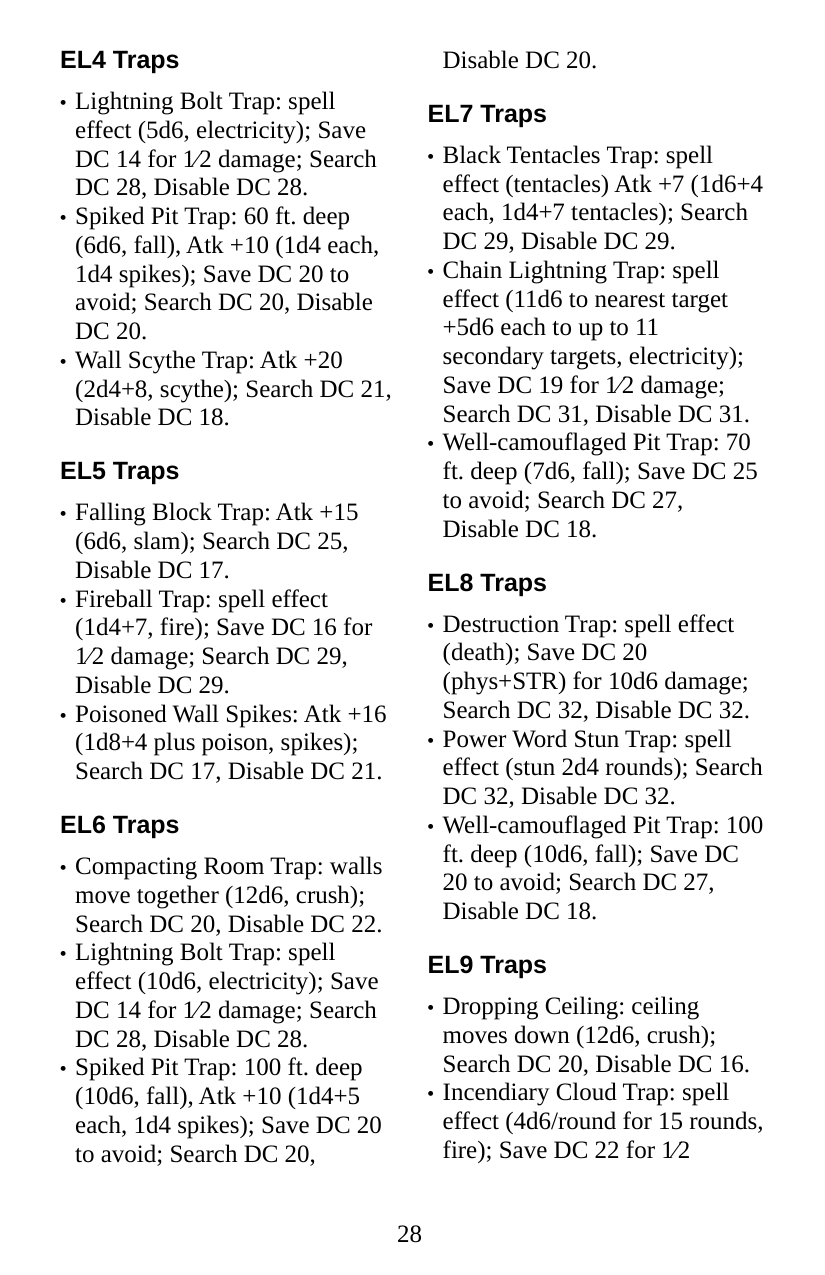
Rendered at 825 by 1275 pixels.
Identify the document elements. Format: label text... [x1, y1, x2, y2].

subtitle EL7 Traps [427, 99, 765, 127]
list Wall Scythe Trap: Atk +20 (2d4+8, scythe); Search DC 21, Disable DC 18. [60, 345, 397, 431]
list Lightning Bolt Trap: spell effect (10d6, electricity); Save DC 14 for 1⁄2 damage; Search DC 28, Disable DC 28. [60, 937, 397, 1052]
list Well-camouflaged Pit Trap: 70 ft. deep (7d6, fall); Save DC 25 to avoid; Search DC 27, Disable DC 18. [427, 427, 765, 542]
list Destruction Trap: spell effect (death); Save DC 20 (phys+STR) for 10d6 damage; Search DC 32, Disable DC 32. [427, 609, 765, 724]
list Compacting Room Trap: walls move together (12d6, crush); Search DC 20, Disable DC 22. [60, 851, 397, 937]
list Fireball Trap: spell effect (1d4+7, fire); Save DC 16 for 1⁄2 damage; Search DC 29, Disable DC 29. [60, 584, 397, 699]
subtitle EL4 Traps [60, 45, 397, 74]
list Disable DC 20. [427, 45, 765, 74]
list Chain Lightning Trap: spell effect (11d6 to nearest target +5d6 each to up to 11 secondary targets, electricity); Save DC 19 for 1⁄2 damage; Search DC 31, Disable DC 31. [427, 255, 765, 427]
subtitle EL9 Traps [427, 950, 765, 979]
list Falling Block Trap: Atk +15 (6d6, slam); Search DC 25, Disable DC 17. [60, 497, 397, 584]
list Well-camouflaged Pit Trap: 100 ft. deep (10d6, fall); Save DC 20 to avoid; Search DC 27, Disable DC 18. [427, 810, 765, 925]
subtitle EL6 Traps [60, 810, 397, 839]
list Poisoned Wall Spikes: Atk +16 (1d8+4 plus poison, spikes); Search DC 17, Disable DC 21. [60, 699, 397, 785]
subtitle EL8 Traps [427, 567, 765, 596]
list Spiked Pit Trap: 60 ft. deep (6d6, fall), Atk +10 (1d4 each, 1d4 spikes); Save DC 20 to avoid; Search DC 20, Disable DC 20. [60, 201, 397, 345]
subtitle EL5 Traps [60, 456, 397, 485]
list Dropping Ceiling: ceiling moves down (12d6, crush); Search DC 20, Disable DC 16. [427, 991, 765, 1077]
list Lightning Bolt Trap: spell effect (5d6, electricity); Save DC 14 for 1⁄2 damage; Search DC 28, Disable DC 28. [60, 86, 397, 201]
list Power Word Stun Trap: spell effect (stun 2d4 rounds); Search DC 32, Disable DC 32. [427, 724, 765, 810]
list Black Tentacles Trap: spell effect (tentacles) Atk +7 (1d6+4 each, 1d4+7 tentacles); Search DC 29, Disable DC 29. [427, 140, 765, 255]
list Spiked Pit Trap: 100 ft. deep (10d6, fall), Atk +10 (1d4+5 each, 1d4 spikes); Save DC 20 to avoid; Search DC 20, [60, 1052, 397, 1167]
list Incendiary Cloud Trap: spell effect (4d6/round for 15 rounds, fire); Save DC 22 for 1⁄2 [427, 1077, 765, 1164]
